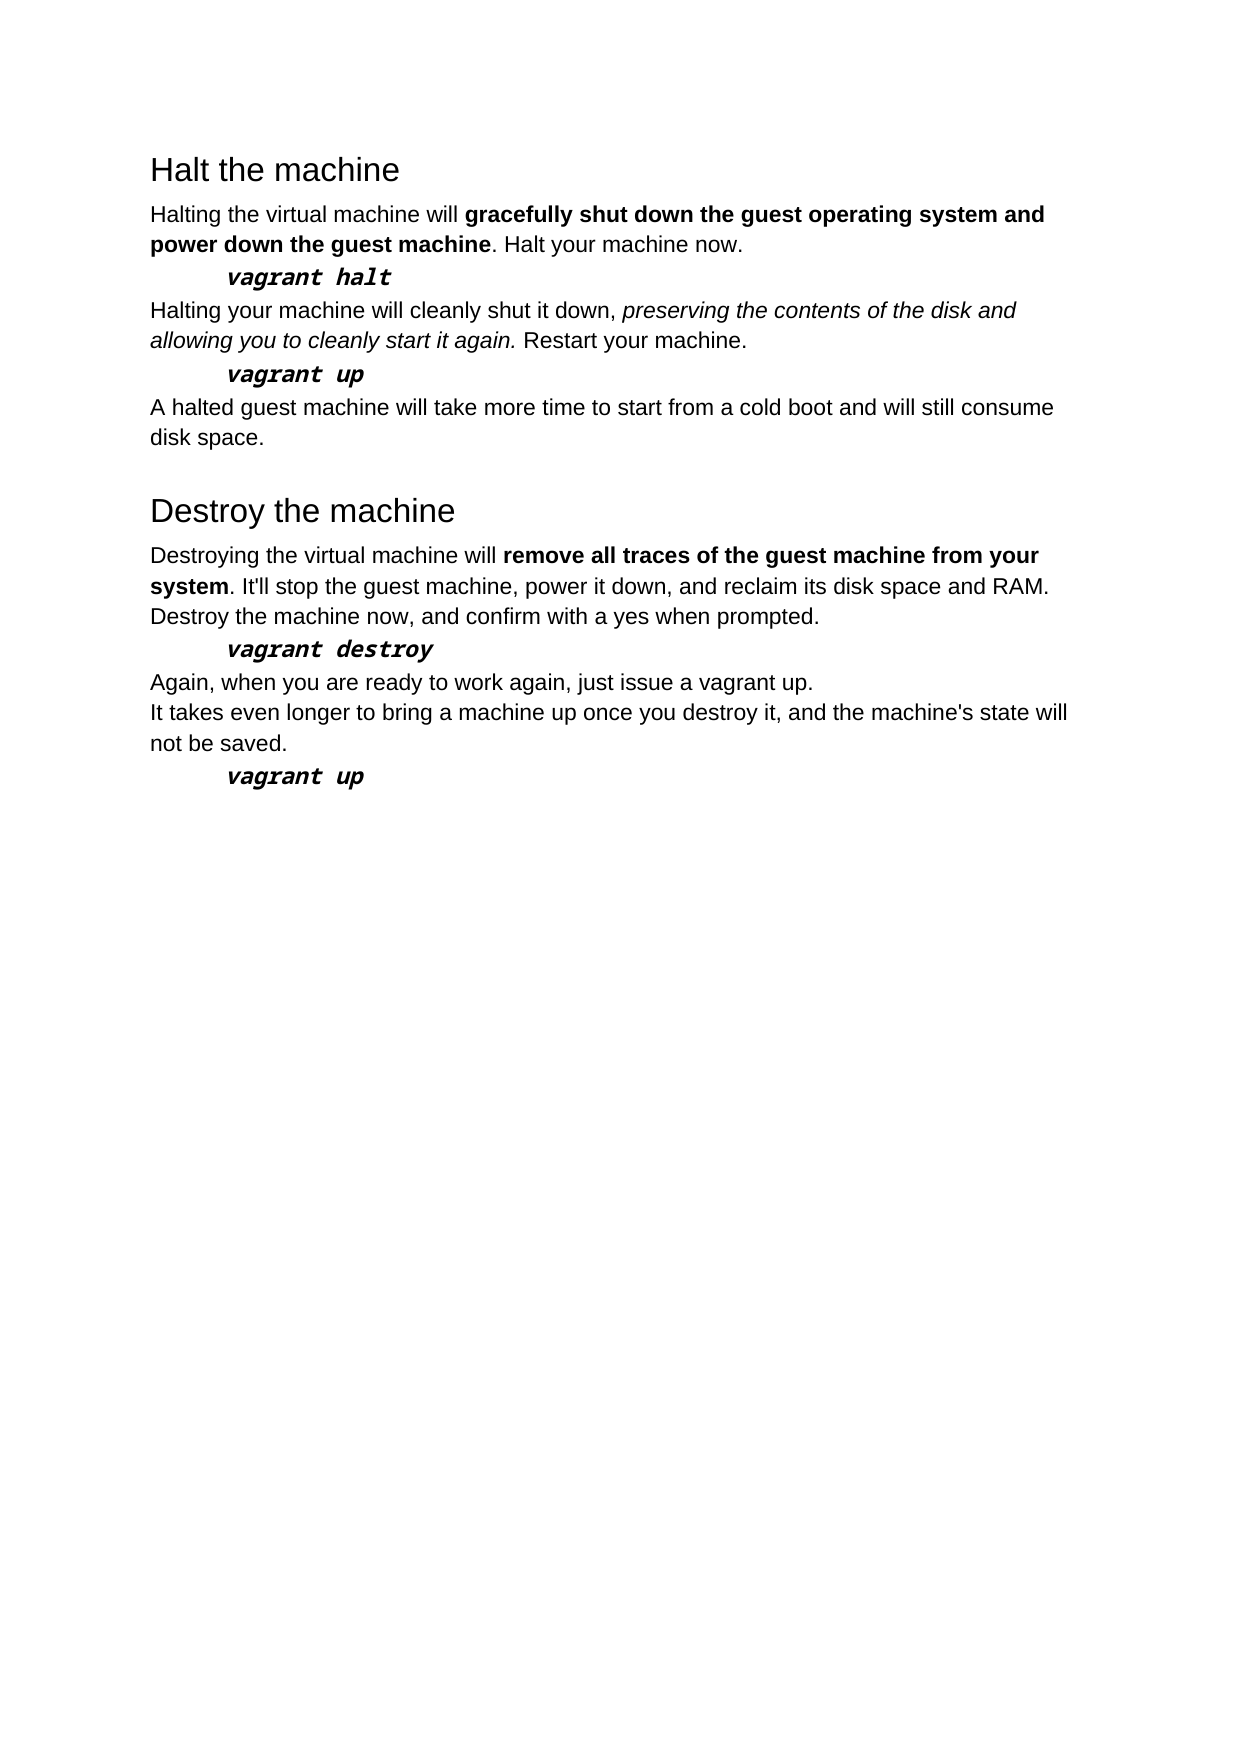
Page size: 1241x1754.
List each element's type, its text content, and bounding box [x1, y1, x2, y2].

text Destroying the virtual machine will remove all traces of the guest machine from your system. It'll stop the guest machine, power it down, and reclaim its disk space and RAM. Destroy the machine now, and confirm with a yes when prompted. [150, 542, 1090, 629]
text vagrant halt [225, 261, 1090, 293]
subtitle Destroy the machine [150, 492, 1090, 530]
subtitle Halt the machine [150, 150, 1090, 188]
text It takes even longer to bring a machine up once you destroy it, and the machine's state will not be saved. [150, 699, 1090, 756]
text A halted guest machine will take more time to start from a cold boot and will still consume disk space. [150, 394, 1090, 450]
text vagrant up [225, 760, 1090, 791]
text Halting the virtual machine will gracefully shut down the guest operating system and power down the guest machine. Halt your machine now. [150, 201, 1090, 257]
text Halting your machine will cleanly shut it down, preserving the contents of the disk and allowing you to cleanly start it again. Restart your machine. [150, 297, 1090, 354]
text Again, when you are ready to work again, just issue a vagrant up. [150, 669, 1090, 695]
text vagrant up [225, 358, 1090, 389]
text vagrant destroy [225, 633, 1090, 664]
